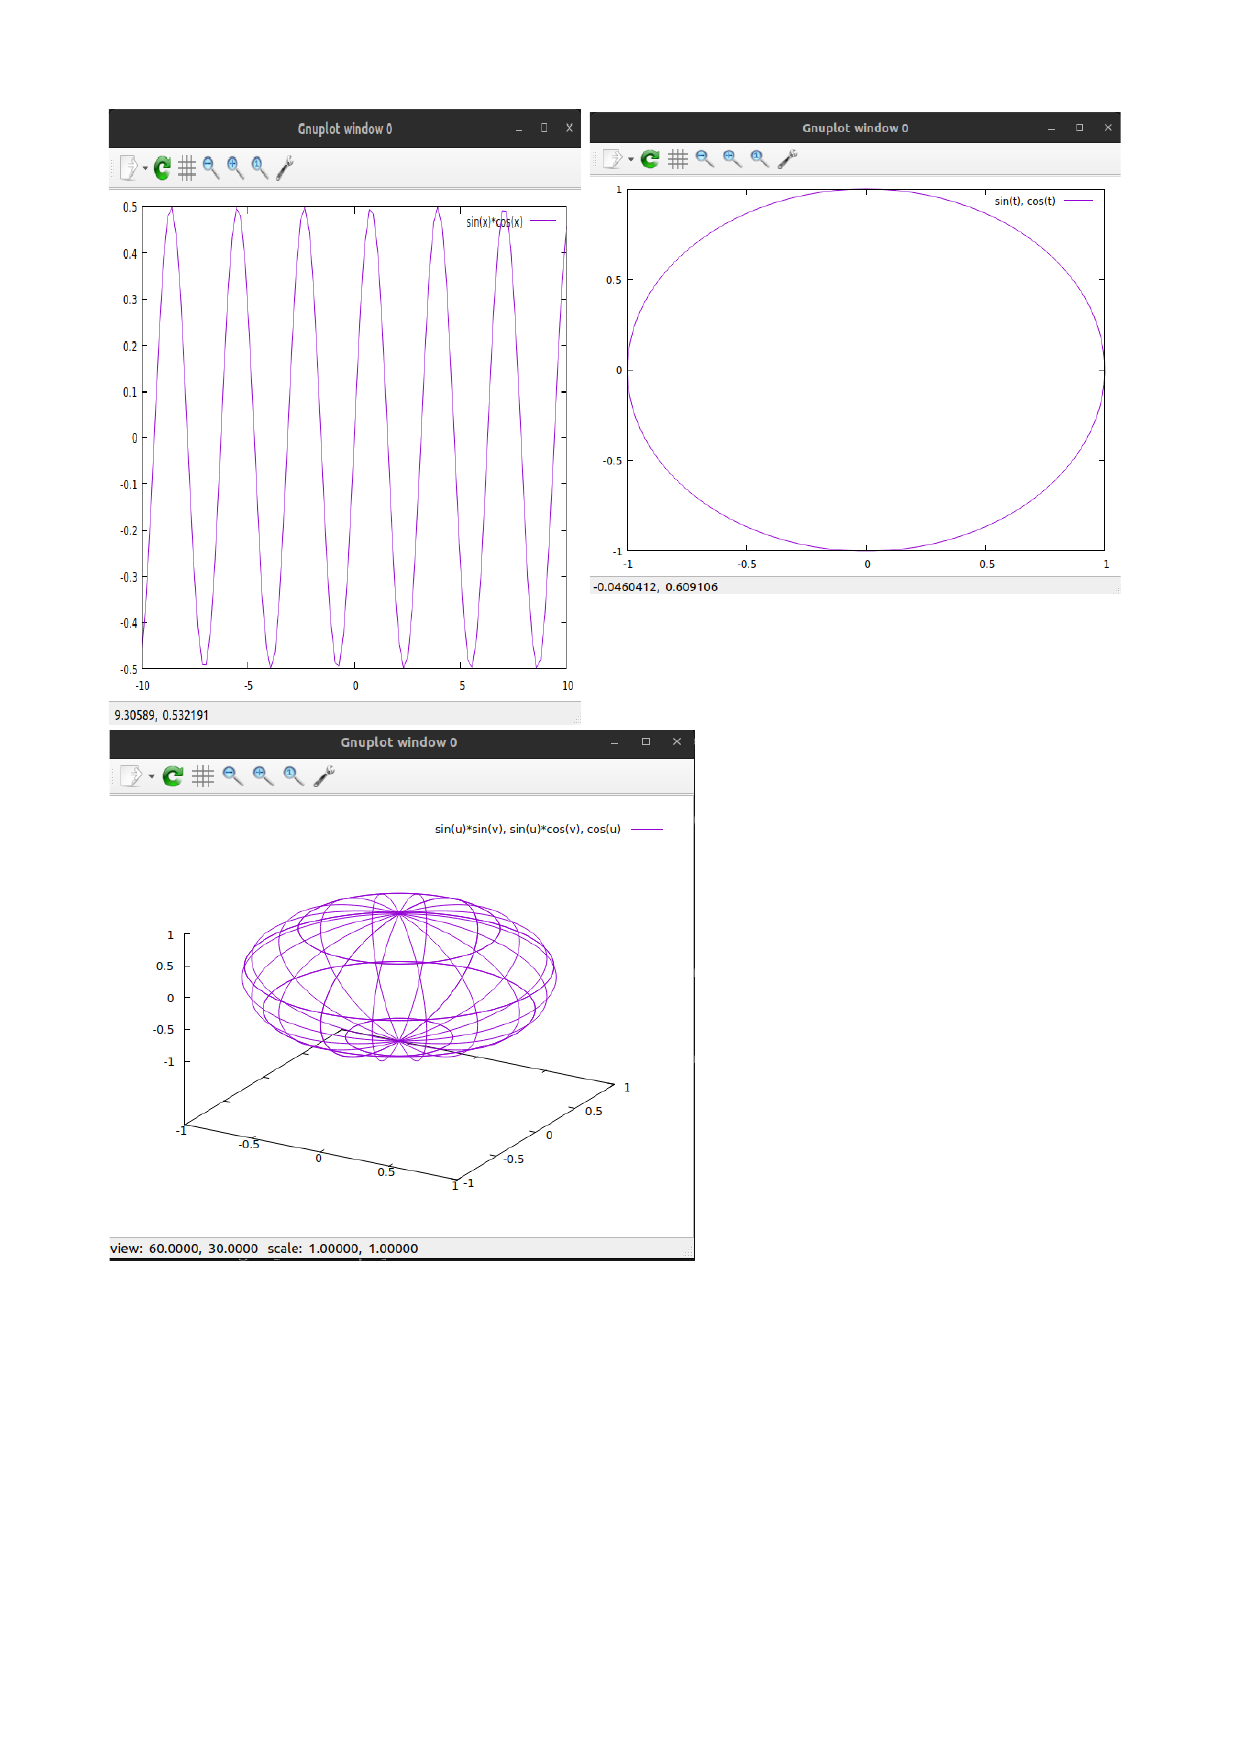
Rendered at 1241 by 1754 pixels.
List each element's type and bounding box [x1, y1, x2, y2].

picture [109, 730, 695, 1261]
picture [589, 112, 1121, 594]
picture [108, 109, 581, 725]
